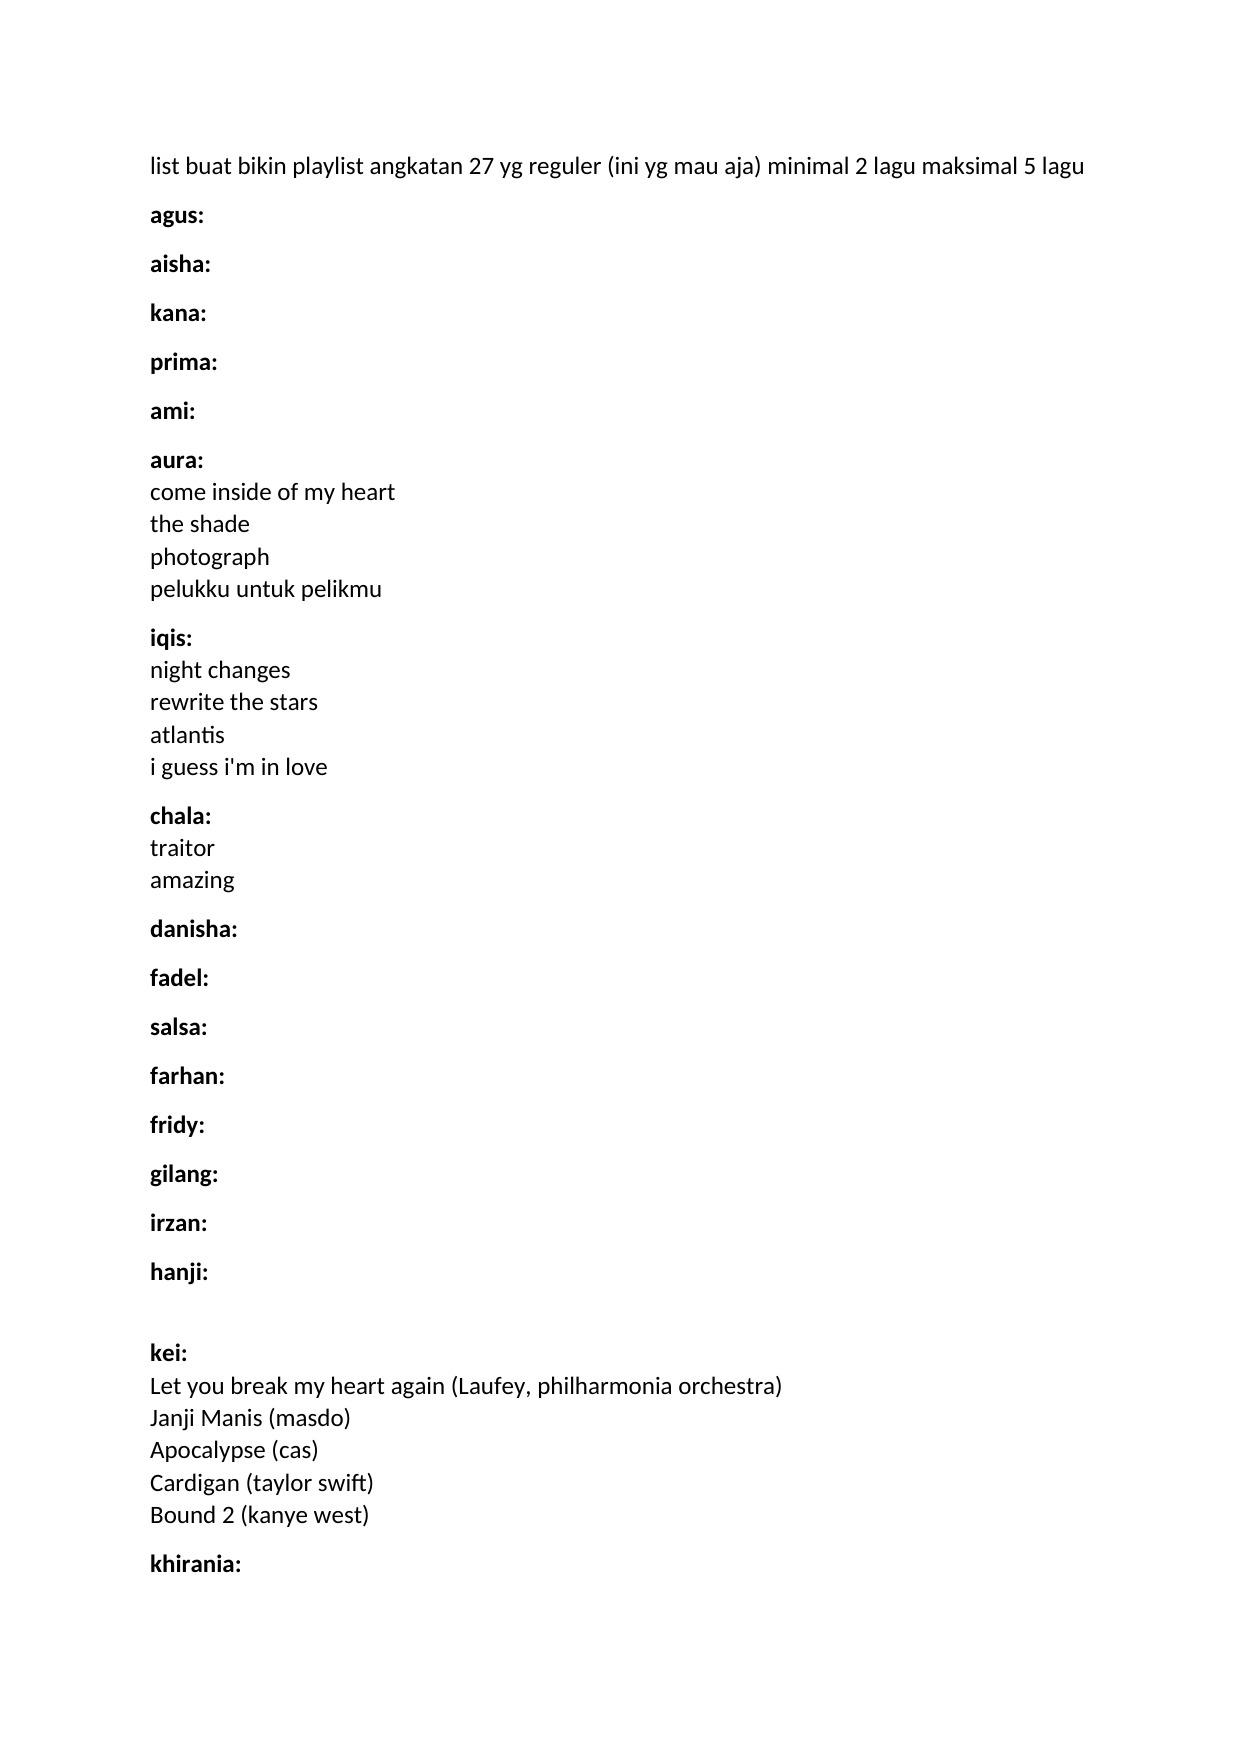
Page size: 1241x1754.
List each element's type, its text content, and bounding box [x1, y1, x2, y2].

text hanji: [150, 1256, 1090, 1319]
text list buat bikin playlist angkatan 27 yg reguler (ini yg mau aja) minimal 2 lagu maksimal 5 lagu [150, 150, 1090, 181]
text irzan: [150, 1207, 1090, 1238]
text gilang: [150, 1158, 1090, 1189]
text danisha: [150, 913, 1090, 944]
text agus: [150, 199, 1090, 229]
text aisha: [150, 248, 1090, 278]
text fadel: [150, 962, 1090, 993]
text aura: come inside of my heart the shade photograph pelukku untuk pelikmu [150, 444, 1090, 603]
text chala: traitor amazing [150, 800, 1090, 895]
text ami: [150, 395, 1090, 425]
text kei: Let you break my heart again (Laufey, philharmonia orchestra) Janji Manis (masdo) Apocalypse (cas) Cardigan (taylor swift) Bound 2 (kanye west) [150, 1337, 1090, 1529]
text fridy: [150, 1109, 1090, 1140]
text khirania: [150, 1548, 1090, 1578]
text kana: [150, 297, 1090, 327]
text farhan: [150, 1060, 1090, 1091]
text iqis: night changes rewrite the stars atlantis i guess i'm in love [150, 622, 1090, 782]
text salsa: [150, 1011, 1090, 1042]
text prima: [150, 346, 1090, 376]
